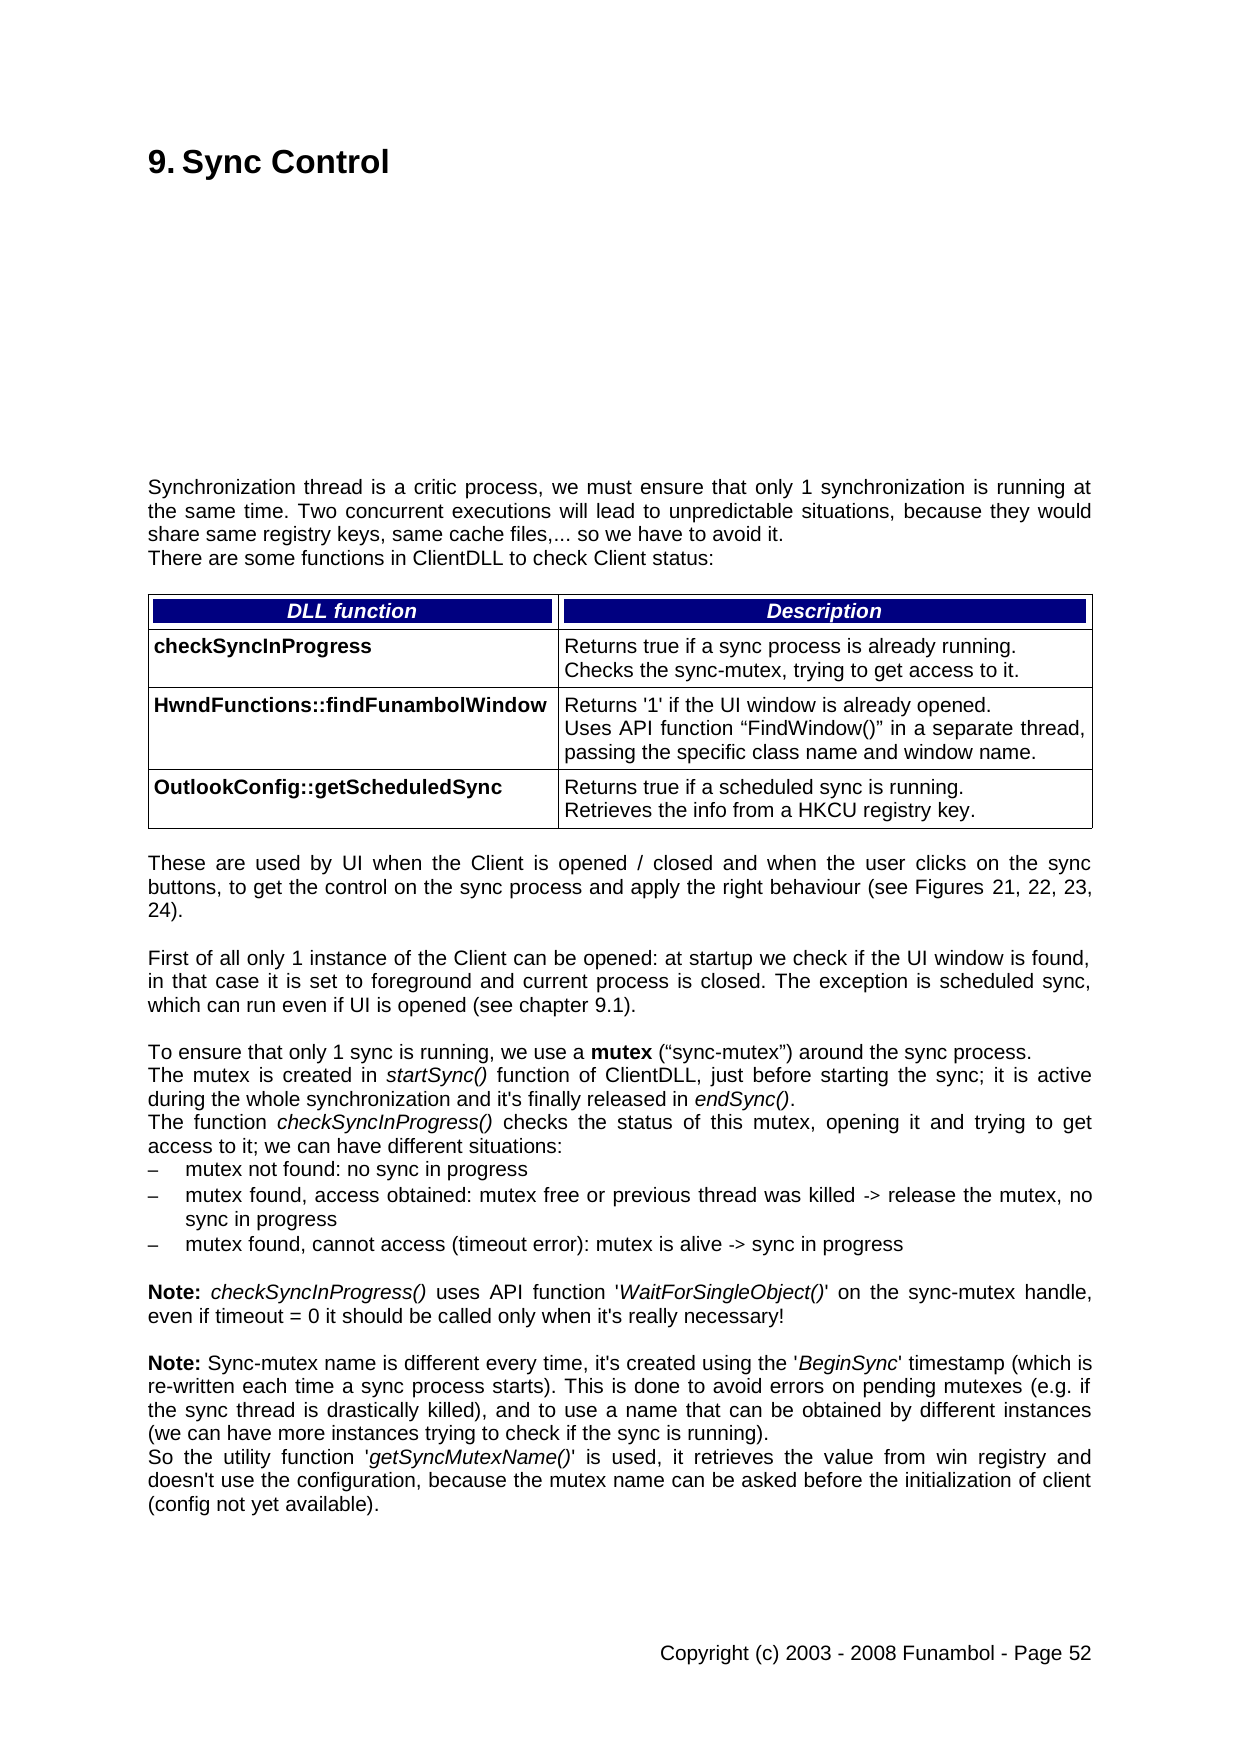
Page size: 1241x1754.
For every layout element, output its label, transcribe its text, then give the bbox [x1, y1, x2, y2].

list mutex not found: no sync in progress [148, 1158, 1093, 1181]
text The mutex is created in startSync() function of ClientDLL, just before starting the sync; it is active during the whole synchronization and it's finally released in endSync(). [148, 1064, 1093, 1111]
table_cell Returns true if a sync process is already running. Checks the sync-mutex, trying to get access to it. [559, 630, 1092, 687]
text To ensure that only 1 sync is running, we use a mutex (“sync-mutex”) around the sync process. [148, 1040, 1093, 1064]
text These are used by UI when the Client is opened / closed and when the user clicks on the sync buttons, to get the control on the sync process and apply the right behaviour (see Figures 21, 22, 23, 24). [148, 852, 1093, 922]
table_cell OutlookConfig::getScheduledSync [149, 770, 558, 828]
text The function checkSyncInProgress() checks the status of this mutex, opening it and trying to get access to it; we can have different situations: [148, 1111, 1093, 1158]
text Note: Sync-mutex name is different every time, it's created using the 'BeginSync' timestamp (which is re-written each time a sync process starts). This is done to avoid errors on pending mutexes (e.g. if the sync thread is drastically killed), and to use a name that can be obtained by different instances (we can have more instances trying to check if the sync is running). [148, 1351, 1093, 1445]
list mutex found, cannot access (timeout error): mutex is alive -> sync in progress [148, 1231, 1093, 1257]
list mutex found, access obtained: mutex free or previous thread was killed -> release the mutex, no sync in progress [148, 1181, 1093, 1231]
table_cell checkSyncInProgress [149, 630, 558, 687]
table_cell Returns true if a scheduled sync is running. Retrieves the info from a HKCU registry key. [559, 770, 1092, 828]
text First of all only 1 instance of the Client can be opened: at startup we check if the UI window is found, in that case it is set to foreground and current process is closed. The exception is scheduled sync, which can run even if UI is opened (see chapter 9.1). [148, 946, 1093, 1017]
text Synchronization thread is a critic process, we must ensure that only 1 synchronization is running at the same time. Two concurrent executions will lead to unpredictable situations, because they would share same registry keys, same cache files,... so we have to avoid it. [148, 476, 1093, 546]
text So the utility function 'getSyncMutexName()' is used, it retrieves the value from win registry and doesn't use the configuration, because the mutex name can be asked before the initialization of client (config not yet available). [148, 1445, 1093, 1516]
table_cell HwndFunctions::findFunambolWindow [149, 688, 558, 769]
subtitle Sync Control [148, 143, 1093, 180]
table_header Description [559, 595, 1092, 629]
table_header DLL function [149, 595, 558, 629]
text There are some functions in ClientDLL to check Client status: [148, 546, 1093, 570]
text Note: checkSyncInProgress() uses API function 'WaitForSingleObject()' on the sync-mutex handle, even if timeout = 0 it should be called only when it's really necessary! [148, 1281, 1093, 1328]
table_cell Returns '1' if the UI window is already opened. Uses API function “FindWindow()” in a separate thread, passing the specific class name and window name. [559, 688, 1092, 769]
